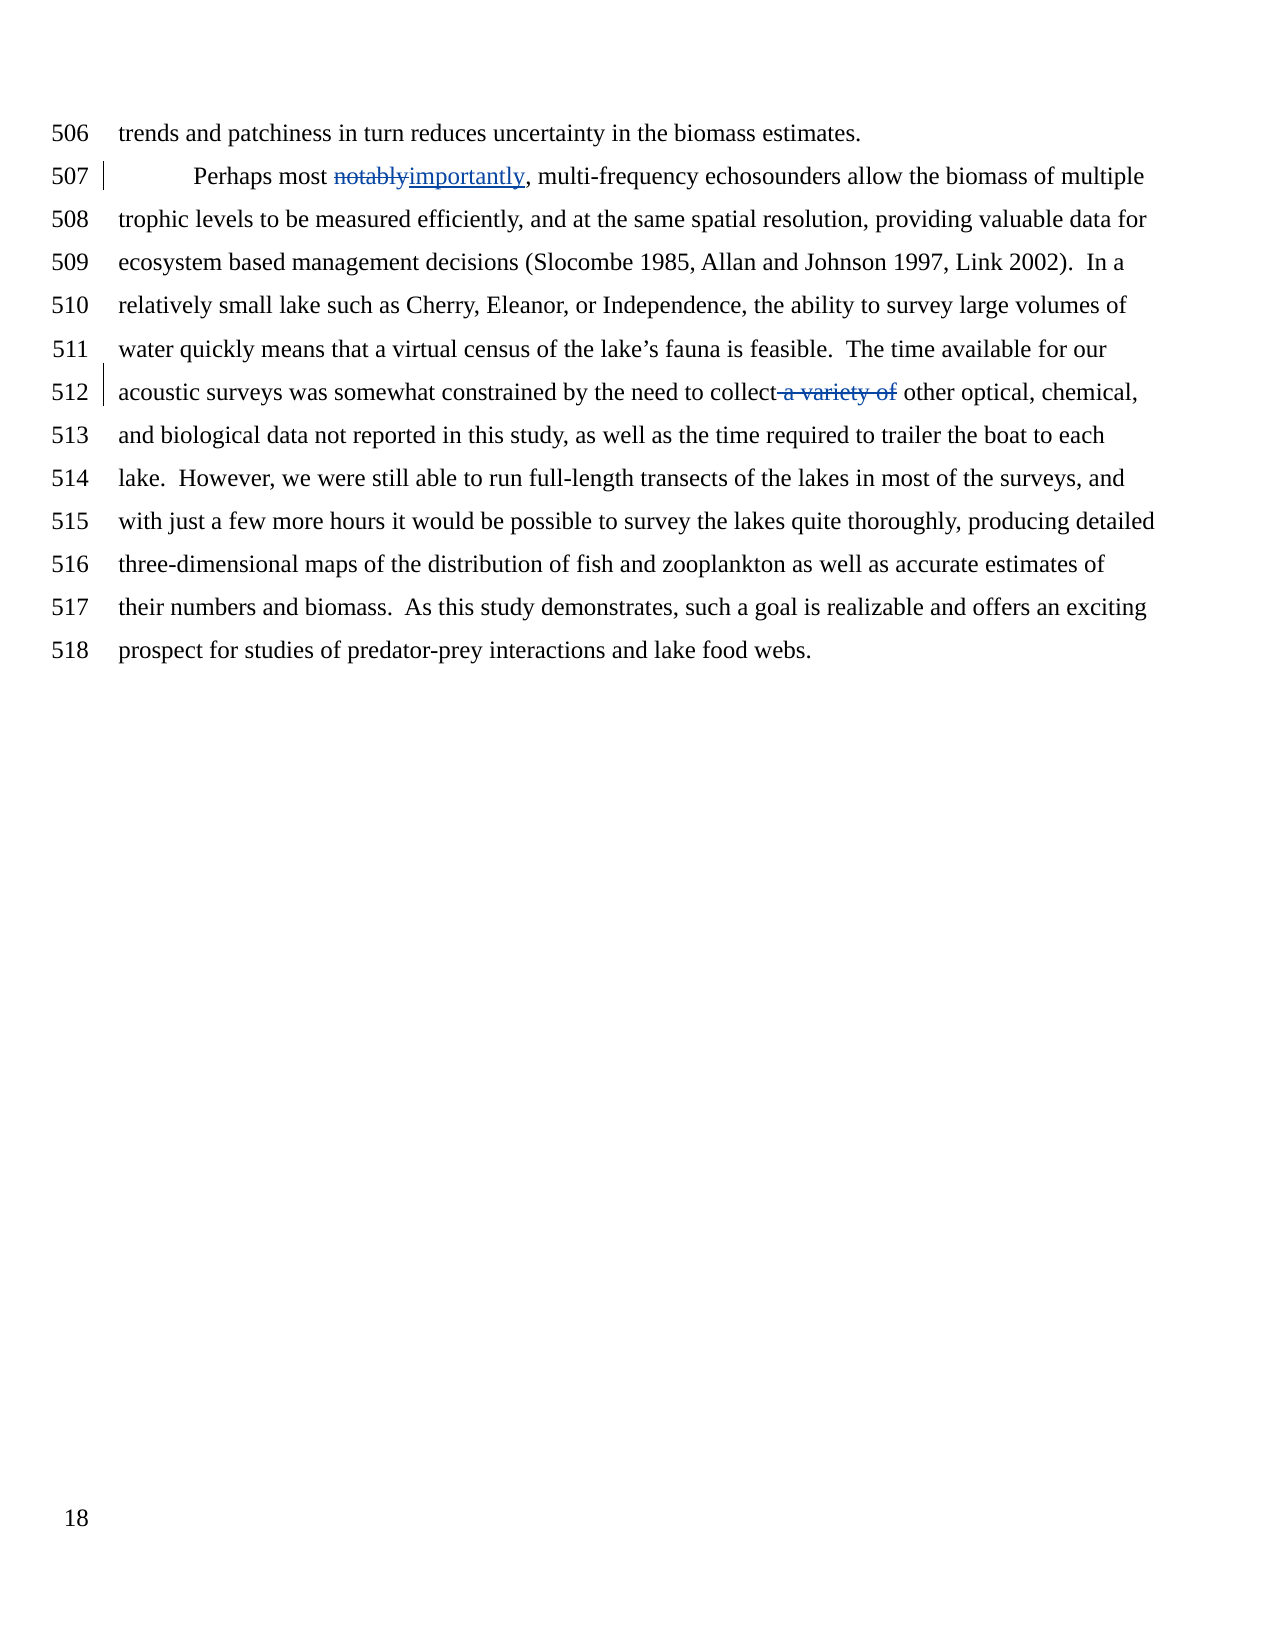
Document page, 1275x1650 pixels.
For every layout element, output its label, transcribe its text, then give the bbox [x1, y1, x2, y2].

text Perhaps most importantly, multi-frequency echosounders allow the biomass of multiple trophic levels to be measured efficiently, and at the same spatial resolution, providing valuable data for ecosystem based management decisions (Slocombe 1985, Allan and Johnson 1997, Link 2002)⁠. In a relatively small lake such as Cherry, Eleanor, or Independence, the ability to survey large volumes of water quickly means that a virtual census of the lake’s fauna is feasible. The time available for our acoustic surveys was somewhat constrained by the need to collect other optical, chemical, and biological data not reported in this study, as well as the time required to trailer the boat to each lake. However, we were still able to run full-length transects of the lakes in most of the surveys, and with just a few more hours it would be possible to survey the lakes quite thoroughly, producing detailed three-dimensional maps of the distribution of fish and zooplankton as well as accurate estimates of their numbers and biomass. As this study demonstrates, such a goal is realizable and offers an exciting prospect for studies of predator-prey interactions and lake food webs. [118, 161, 1157, 664]
text trends and patchiness in turn reduces uncertainty in the biomass estimates. [118, 118, 1157, 147]
